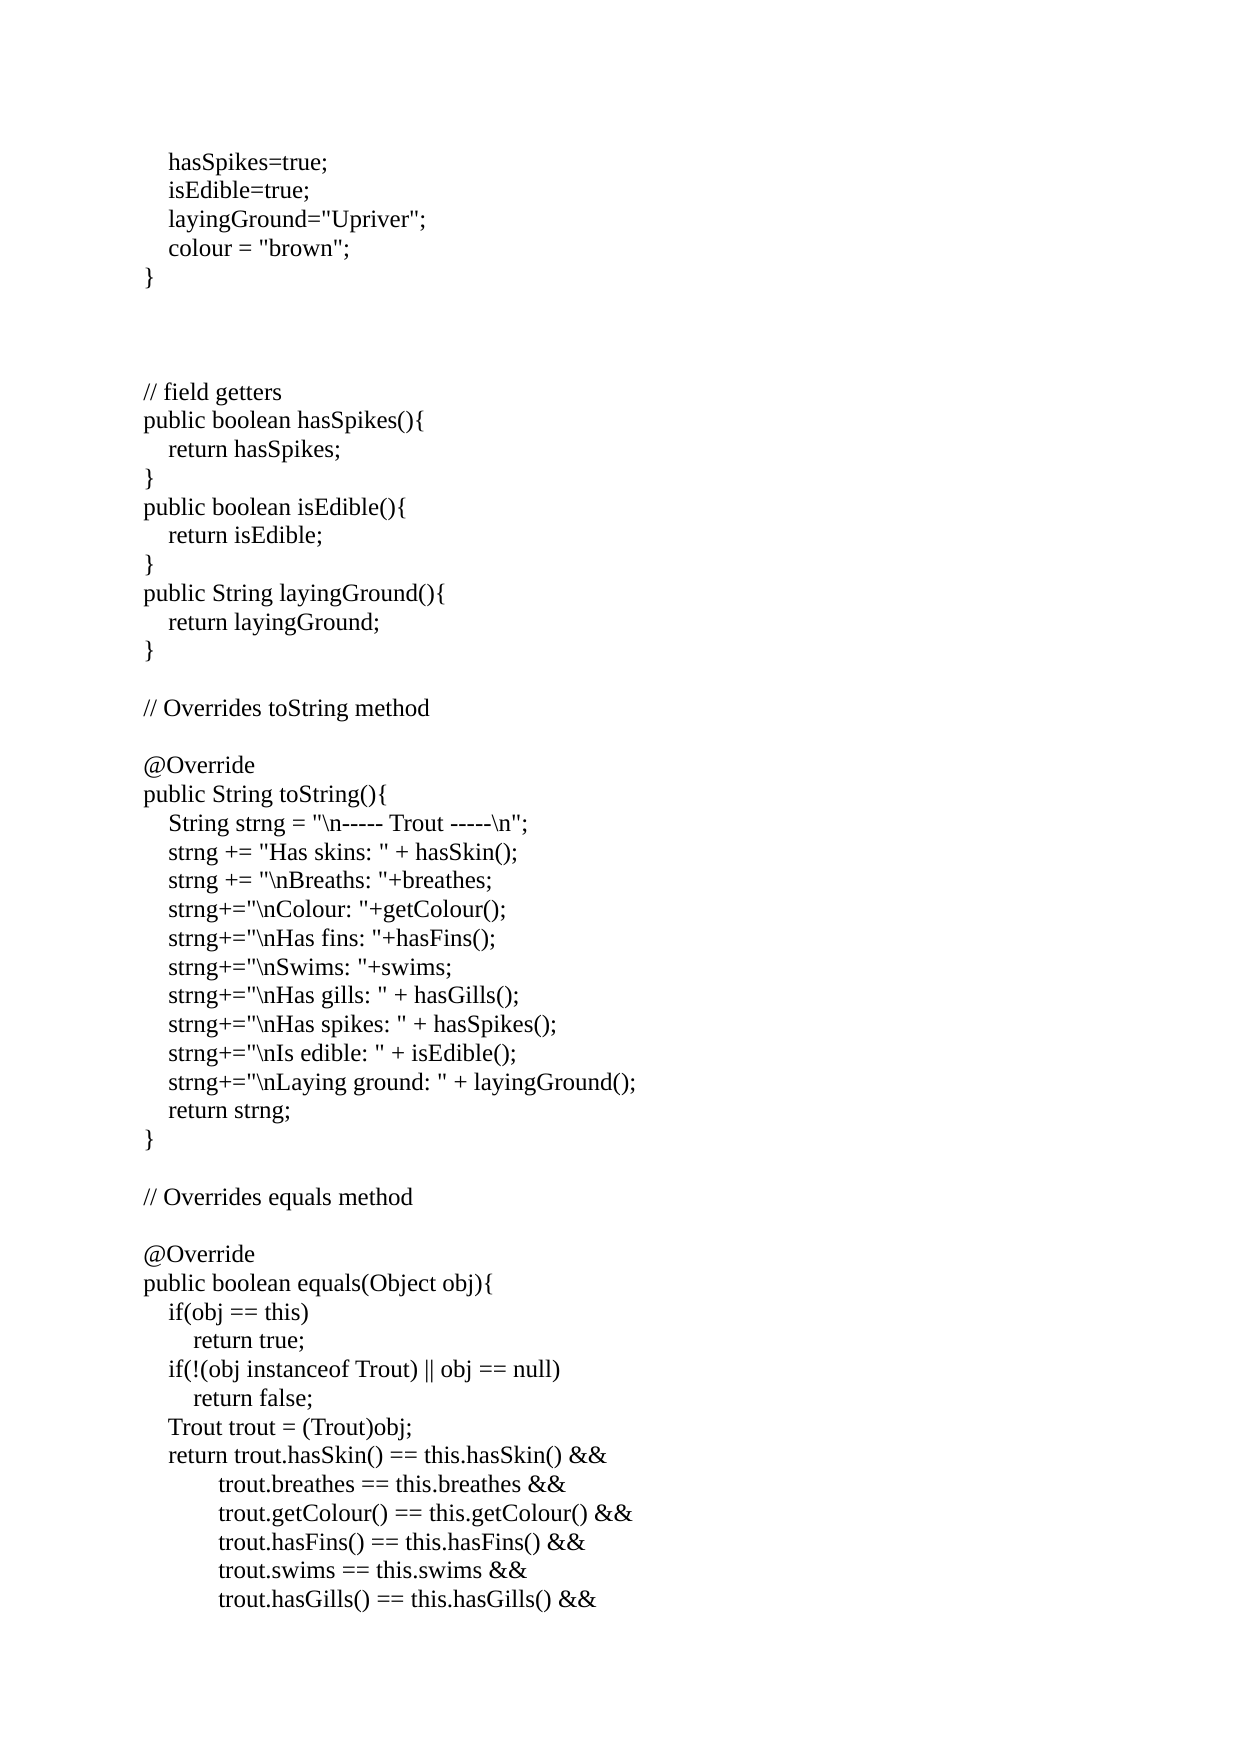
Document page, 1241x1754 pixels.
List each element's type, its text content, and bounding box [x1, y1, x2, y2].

text return hasSpikes; [118, 434, 1122, 463]
text return strng; [118, 1096, 1122, 1124]
text hasSpikes=true; [118, 147, 1122, 176]
text strng+="\nHas spikes: " + hasSpikes(); [118, 1009, 1122, 1038]
text layingGround="Upriver"; [118, 204, 1122, 233]
text } [118, 262, 1122, 291]
text colour = "brown"; [118, 233, 1122, 262]
text public boolean equals(Object obj){ [118, 1268, 1122, 1297]
text strng += "Has skins: " + hasSkin(); [118, 837, 1122, 866]
text strng+="\nColour: "+getColour(); [118, 894, 1122, 923]
text public String toString(){ [118, 779, 1122, 808]
text strng+="\nHas gills: " + hasGills(); [118, 981, 1122, 1009]
text return layingGround; [118, 607, 1122, 636]
text @Override [118, 751, 1122, 779]
text if(!(obj instanceof Trout) || obj == null) [118, 1354, 1122, 1383]
text return trout.hasSkin() == this.hasSkin() && [118, 1441, 1122, 1469]
text String strng = "\n----- Trout -----\n"; [118, 808, 1122, 837]
text trout.getColour() == this.getColour() && [118, 1498, 1122, 1527]
text @Override [118, 1239, 1122, 1268]
text return false; [118, 1383, 1122, 1412]
text strng += "\nBreaths: "+breathes; [118, 866, 1122, 894]
text // field getters [118, 377, 1122, 406]
text return true; [118, 1326, 1122, 1354]
text trout.swims == this.swims && [118, 1556, 1122, 1584]
text trout.hasGills() == this.hasGills() && [118, 1584, 1122, 1613]
text if(obj == this) [118, 1297, 1122, 1326]
text // Overrides equals method [118, 1182, 1122, 1211]
text isEdible=true; [118, 176, 1122, 204]
text } [118, 463, 1122, 492]
text strng+="\nIs edible: " + isEdible(); [118, 1038, 1122, 1067]
text return isEdible; [118, 521, 1122, 549]
text } [118, 1124, 1122, 1153]
text strng+="\nLaying ground: " + layingGround(); [118, 1067, 1122, 1096]
text } [118, 549, 1122, 578]
text } [118, 636, 1122, 664]
text Trout trout = (Trout)obj; [118, 1412, 1122, 1441]
text strng+="\nSwims: "+swims; [118, 952, 1122, 981]
text // Overrides toString method [118, 693, 1122, 722]
text public boolean hasSpikes(){ [118, 406, 1122, 434]
text public String layingGround(){ [118, 578, 1122, 607]
text trout.hasFins() == this.hasFins() && [118, 1527, 1122, 1556]
text trout.breathes == this.breathes && [118, 1469, 1122, 1498]
text strng+="\nHas fins: "+hasFins(); [118, 923, 1122, 952]
text public boolean isEdible(){ [118, 492, 1122, 521]
